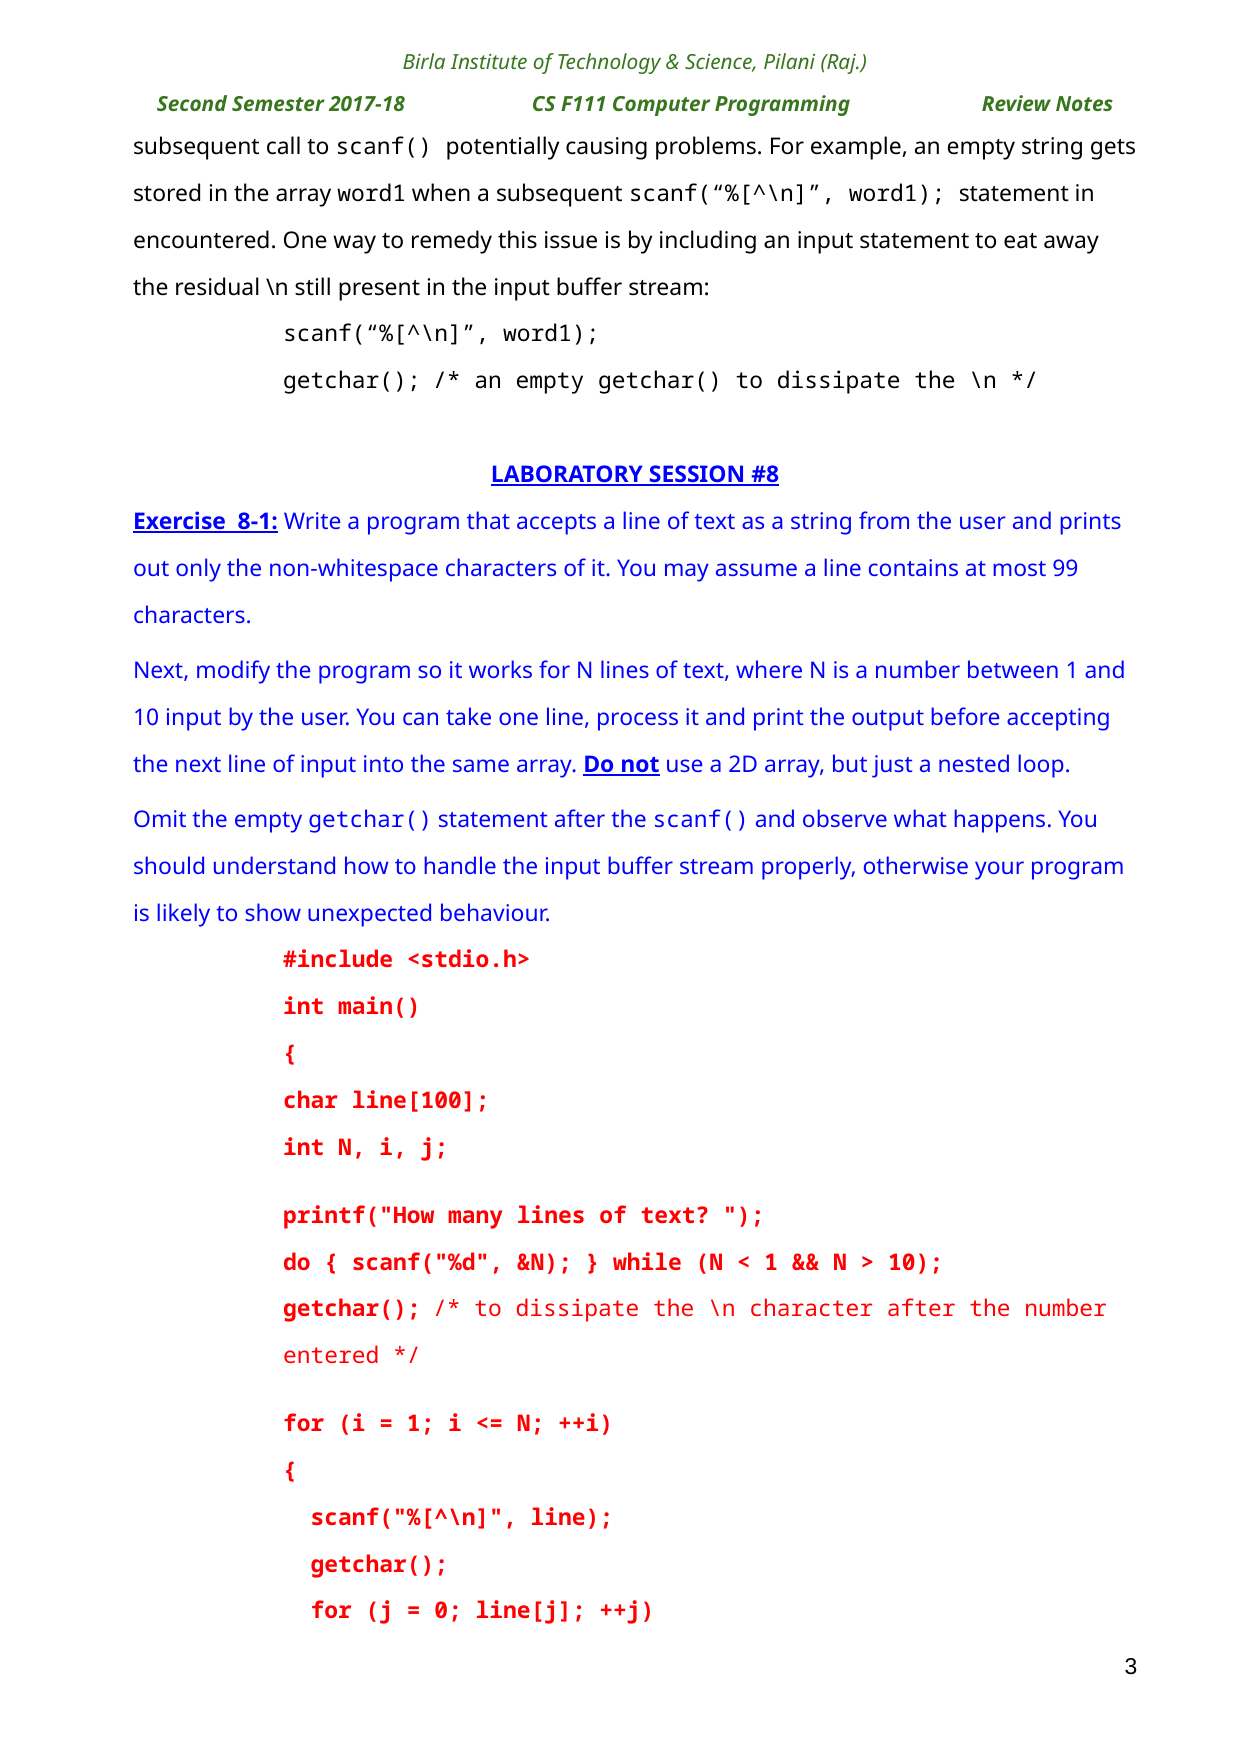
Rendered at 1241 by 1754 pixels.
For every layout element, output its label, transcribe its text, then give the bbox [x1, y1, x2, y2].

text getchar(); /* to dissipate the \n character after the number entered */ [283, 1292, 1137, 1371]
text #include <stdio.h> [283, 943, 1137, 975]
text Next, modify the program so it works for N lines of text, where N is a number between 1 and 10 input by the user. You can take one line, process it and print the output before accepting the next line of input into the same array. Do not use a 2D array, but just a nested loop. [133, 654, 1137, 779]
text int main() [283, 990, 1137, 1022]
text { [283, 1037, 1137, 1068]
text LABORATORY SESSION #8 [133, 458, 1137, 489]
text subsequent call to scanf() potentially causing problems. For example, an empty string gets stored in the array word1 when a subsequent scanf(“%[^\n]”, word1); statement in encountered. One way to remedy this issue is by including an input statement to eat away the residual \n still present in the input buffer stream: [133, 130, 1137, 302]
text for (j = 0; line[j]; ++j) [283, 1594, 1137, 1626]
text for (i = 1; i <= N; ++i) [283, 1407, 1137, 1438]
text char line[100]; [283, 1084, 1137, 1115]
text Exercise 8-1: Write a program that accepts a line of text as a string from the user and prints out only the non-whitespace characters of it. You may assume a line contains at most 99 characters. [133, 505, 1137, 630]
text do { scanf("%d", &N); } while (N < 1 && N > 10); [283, 1246, 1137, 1277]
text { [283, 1454, 1137, 1485]
text scanf(“%[^\n]”, word1); [283, 317, 1137, 349]
text getchar(); /* an empty getchar() to dissipate the \n */ [283, 364, 1137, 396]
text Omit the empty getchar() statement after the scanf() and observe what happens. You should understand how to handle the input buffer stream properly, otherwise your program is likely to show unexpected behaviour. [133, 803, 1137, 928]
text scanf("%[^\n]", line); [283, 1501, 1137, 1532]
text printf("How many lines of text? "); [283, 1199, 1137, 1230]
text int N, i, j; [283, 1131, 1137, 1162]
text getchar(); [283, 1548, 1137, 1579]
